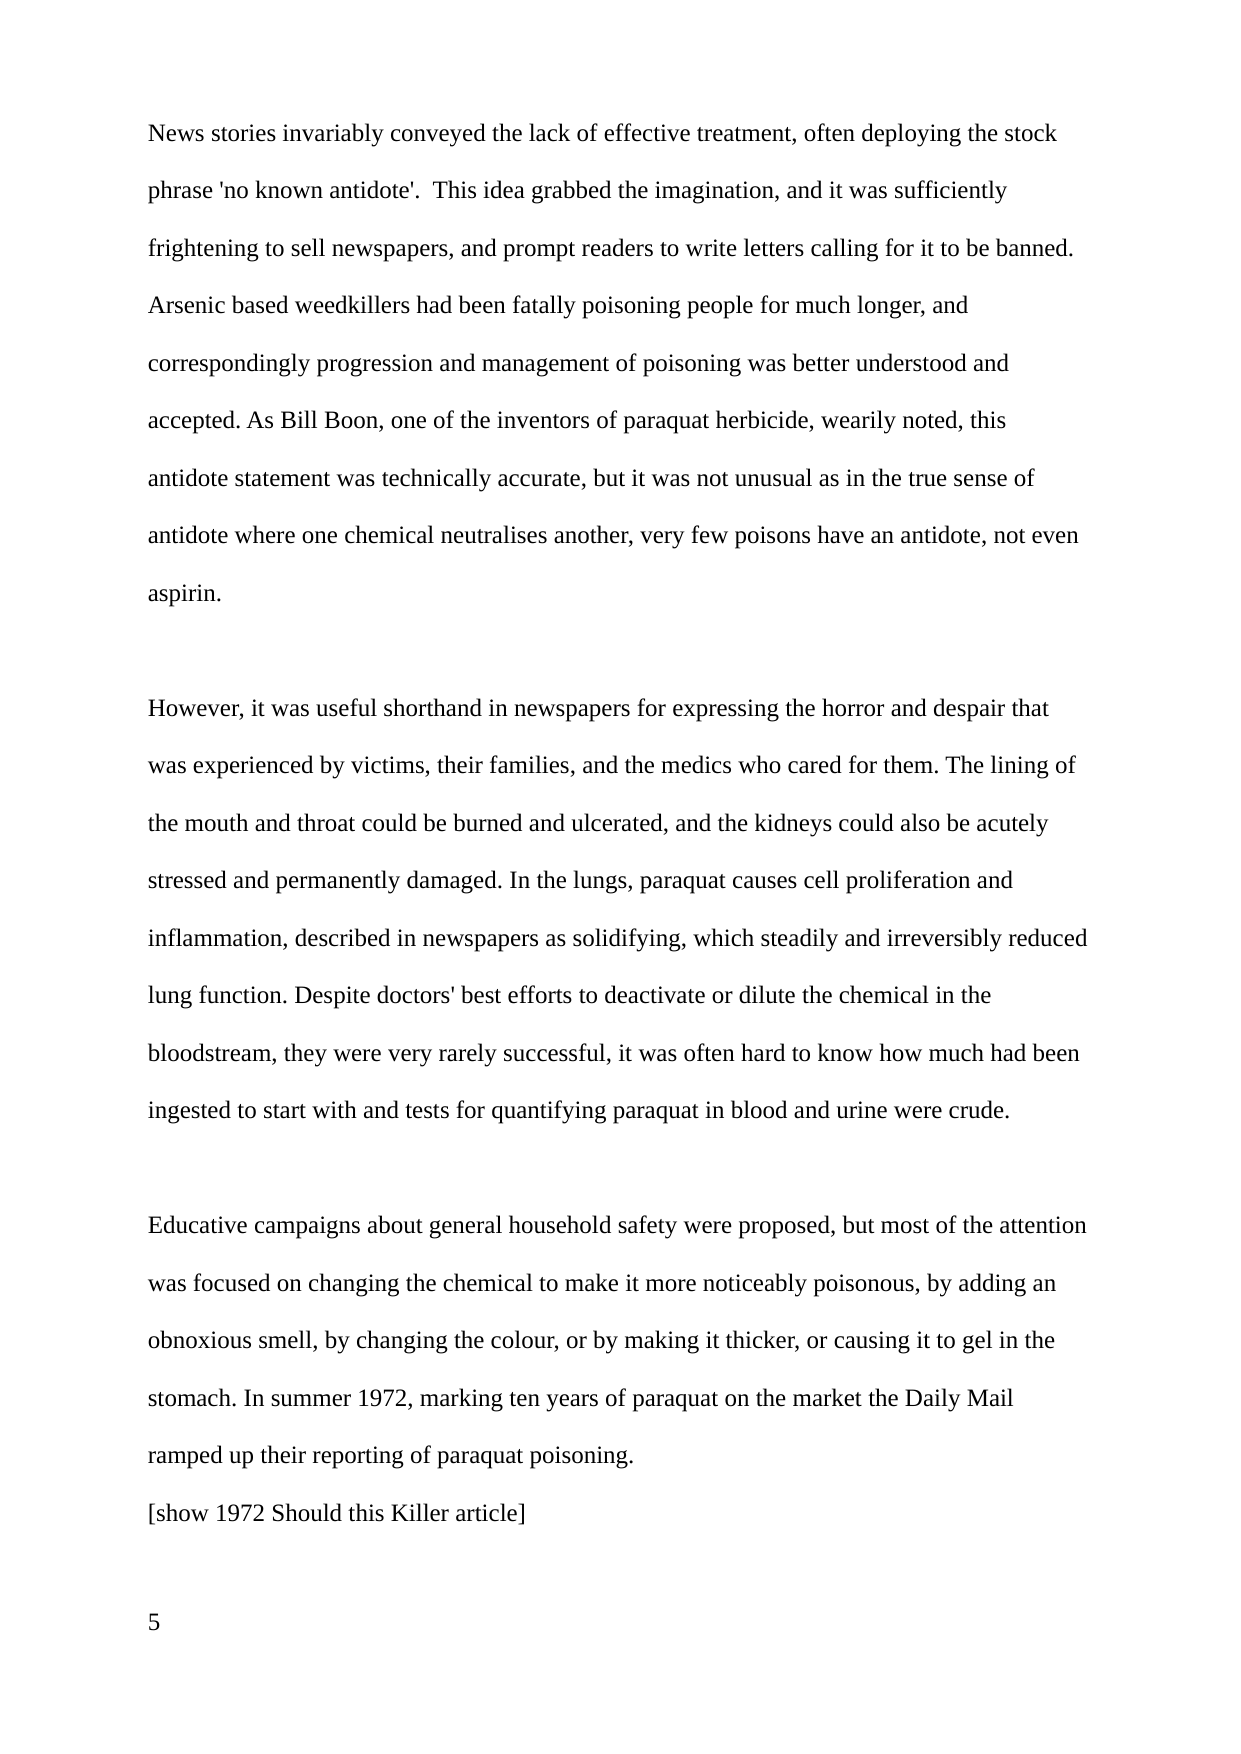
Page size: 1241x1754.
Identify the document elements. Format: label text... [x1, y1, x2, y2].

text [show 1972 Should this Killer article] [148, 1498, 1093, 1527]
text Educative campaigns about general household safety were proposed, but most of the attention was focused on changing the chemical to make it more noticeably poisonous, by adding an obnoxious smell, by changing the colour, or by making it thicker, or causing it to gel in the stomach. In summer 1972, marking ten years of paraquat on the market the Daily Mail ramped up their reporting of paraquat poisoning. [148, 1211, 1093, 1469]
text However, it was useful shorthand in newspapers for expressing the horror and despair that was experienced by victims, their families, and the medics who cared for them. The lining of the mouth and throat could be burned and ulcerated, and the kidneys could also be acutely stressed and permanently damaged. In the lungs, paraquat causes cell proliferation and inflammation, described in newspapers as solidifying, which steadily and irreversibly reduced lung function. Despite doctors' best efforts to deactivate or dilute the chemical in the bloodstream, they were very rarely successful, it was often hard to know how much had been ingested to start with and tests for quantifying paraquat in blood and urine were crude. [148, 693, 1093, 1124]
text News stories invariably conveyed the lack of effective treatment, often deploying the stock phrase 'no known antidote'. This idea grabbed the imagination, and it was sufficiently frightening to sell newspapers, and prompt readers to write letters calling for it to be banned. Arsenic based weedkillers had been fatally poisoning people for much longer, and correspondingly progression and management of poisoning was better understood and accepted. As Bill Boon, one of the inventors of paraquat herbicide, wearily noted, this antidote statement was technically accurate, but it was not unusual as in the true sense of antidote where one chemical neutralises another, very few poisons have an antidote, not even aspirin. [148, 118, 1093, 607]
